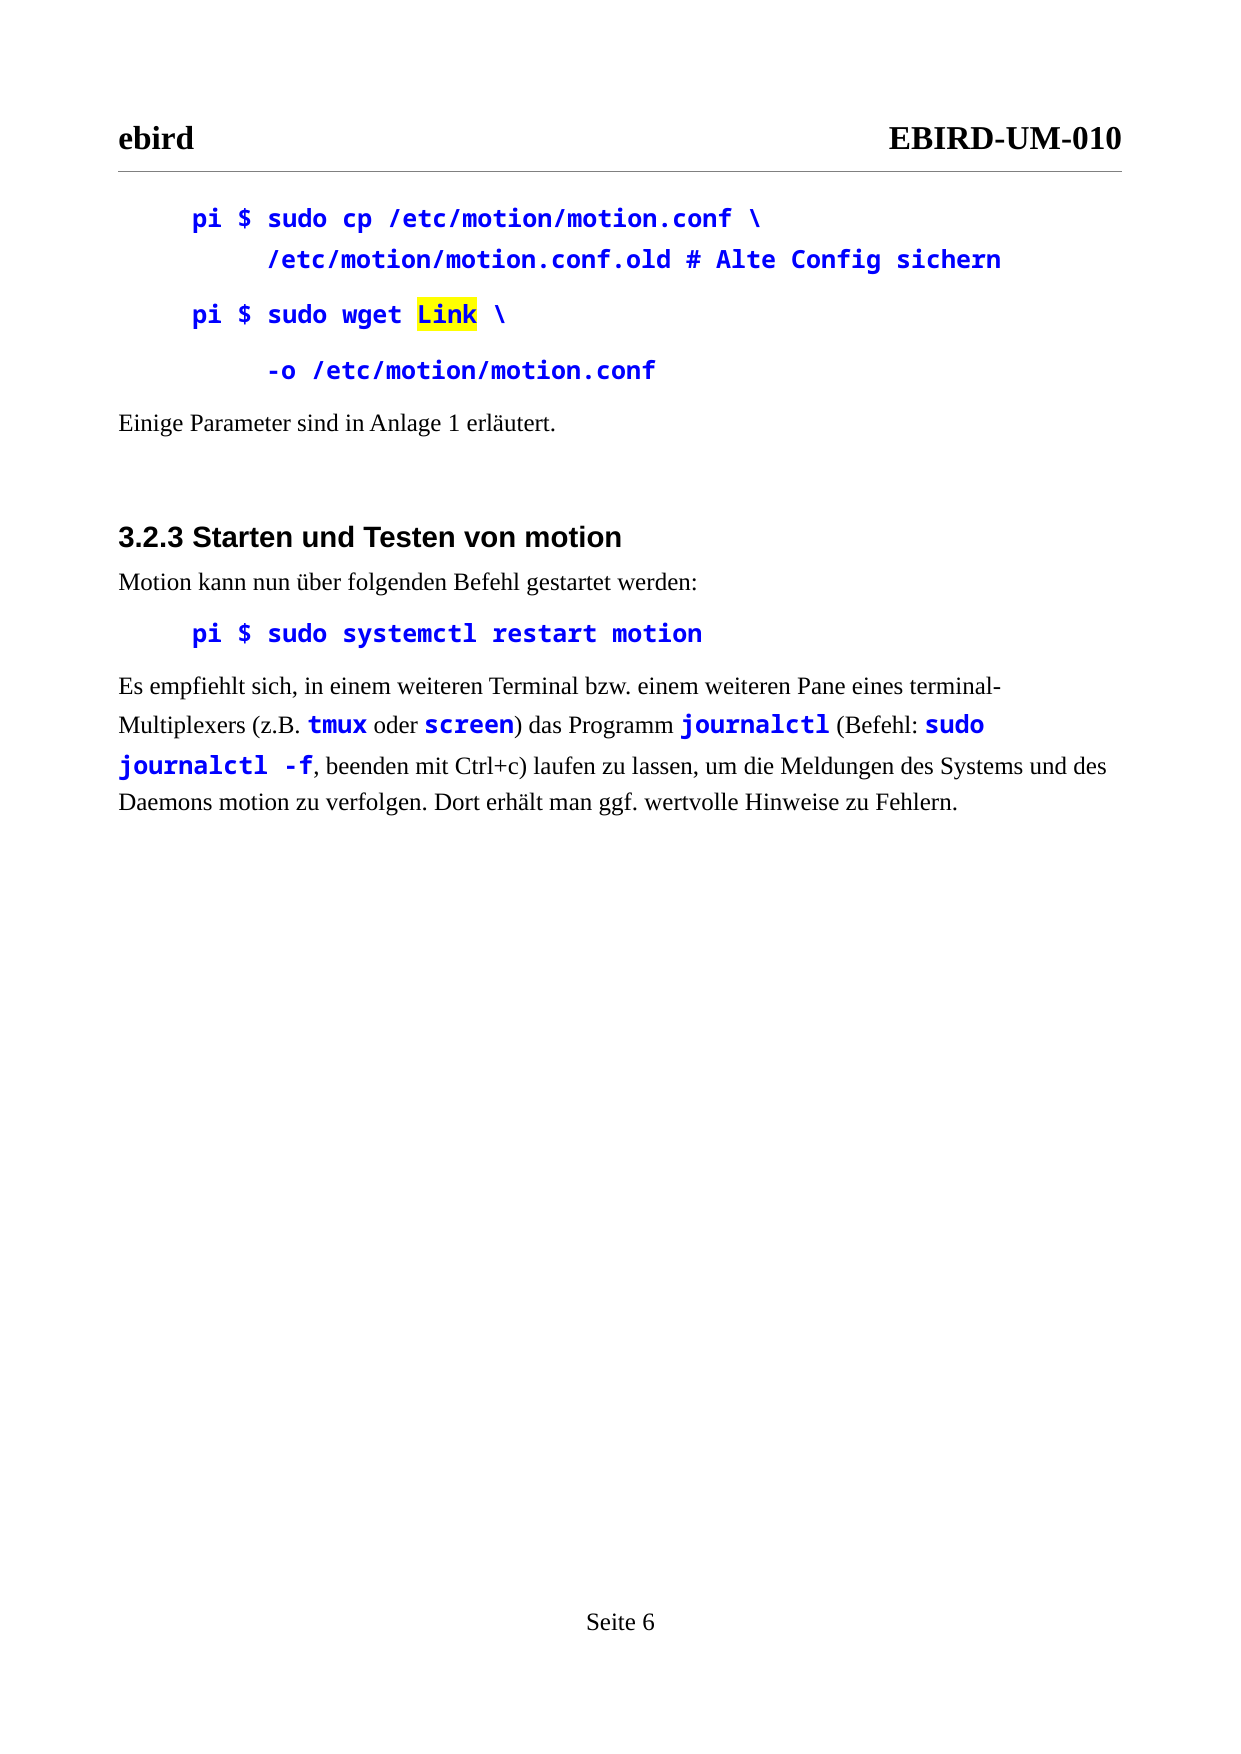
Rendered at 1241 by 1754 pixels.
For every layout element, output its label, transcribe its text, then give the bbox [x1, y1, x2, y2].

subtitle Starten und Testen von motion [118, 520, 1122, 554]
text Motion kann nun über folgenden Befehl gestartet werden: [118, 567, 1122, 595]
text pi $ sudo systemctl restart motion [192, 616, 1122, 650]
text -o /etc/motion/motion.conf [192, 352, 1122, 386]
text pi $ sudo cp /etc/motion/motion.conf \ /etc/motion/motion.conf.old # Alte Config sichern [192, 201, 1122, 276]
text Einige Parameter sind in Anlage 1 erläutert. [118, 408, 1122, 436]
text pi $ sudo wget Link \ [192, 297, 1122, 331]
text Es empfiehlt sich, in einem weiteren Terminal bzw. einem weiteren Pane eines terminal-Multiplexers (z.B. tmux oder screen) das Programm journalctl (Befehl: sudo journalctl -f, beenden mit Ctrl+c) laufen zu lassen, um die Meldungen des Systems und des Daemons motion zu verfolgen. Dort erhält man ggf. wertvolle Hinweise zu Fehlern. [118, 671, 1122, 816]
